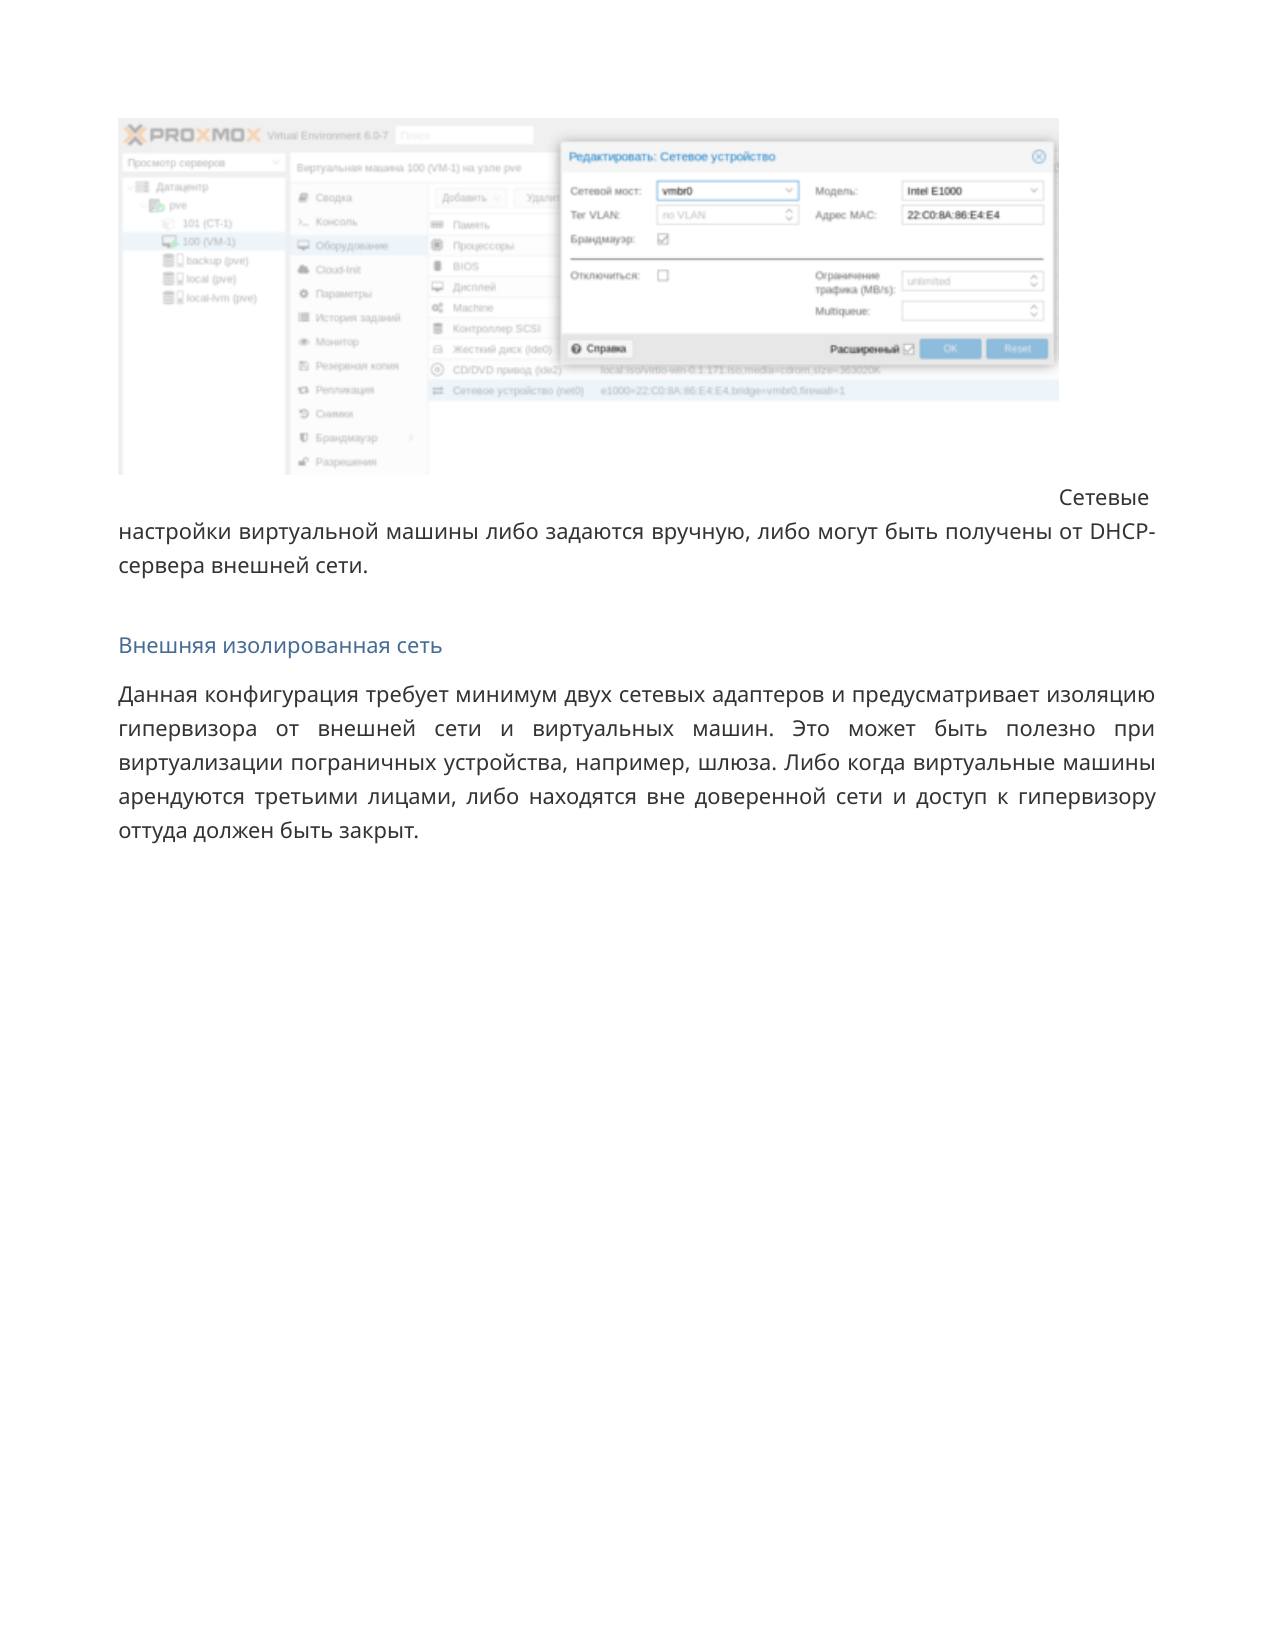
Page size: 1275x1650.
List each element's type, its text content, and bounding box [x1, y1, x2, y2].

text Данная конфигурация требует минимум двух сетевых адаптеров и предусматривает изоляцию гипервизора от внешней сети и виртуальных машин. Это может быть полезно при виртуализации пограничных устройства, например, шлюза. Либо когда виртуальные машины арендуются третьими лицами, либо находятся вне доверенной сети и доступ к гипервизору оттуда должен быть закрыт. [118, 679, 1157, 845]
text Сетевые настройки виртуальной машины либо задаются вручную, либо могут быть получены от DHCP-сервера внешней сети. [118, 118, 1157, 580]
picture [118, 118, 1059, 475]
subtitle Внешняя изолированная сеть [118, 631, 1157, 660]
